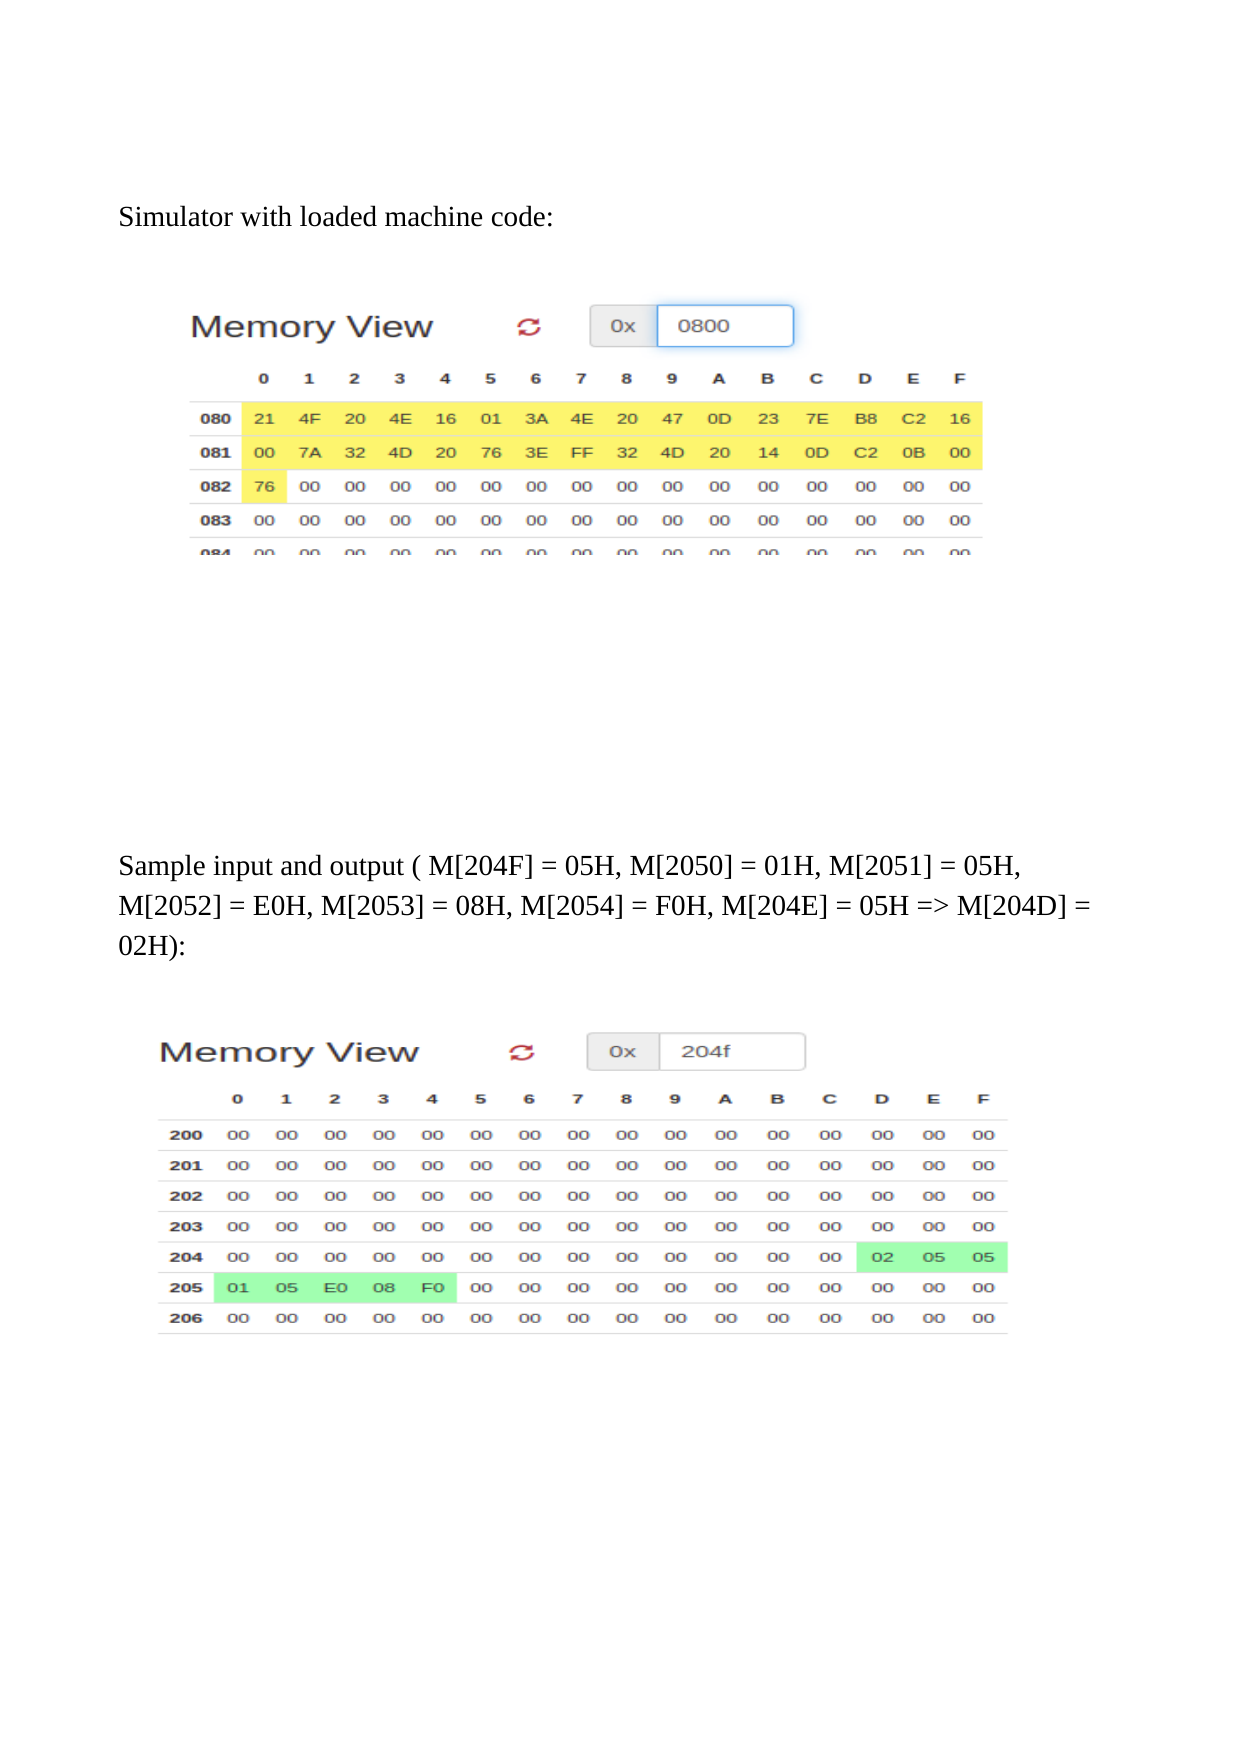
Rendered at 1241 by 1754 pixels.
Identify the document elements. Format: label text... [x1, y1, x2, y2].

text Simulator with loaded machine code: [118, 199, 1122, 232]
picture [827, 1025, 1045, 1341]
picture [811, 291, 1018, 555]
text Sample input and output ( M[204F] = 05H, M[2050] = 01H, M[2051] = 05H, M[2052] = E0H, M[2053] = 08H, M[2054] = F0H, M[204E] = 05H => M[204D] = 02H): [118, 848, 1122, 962]
